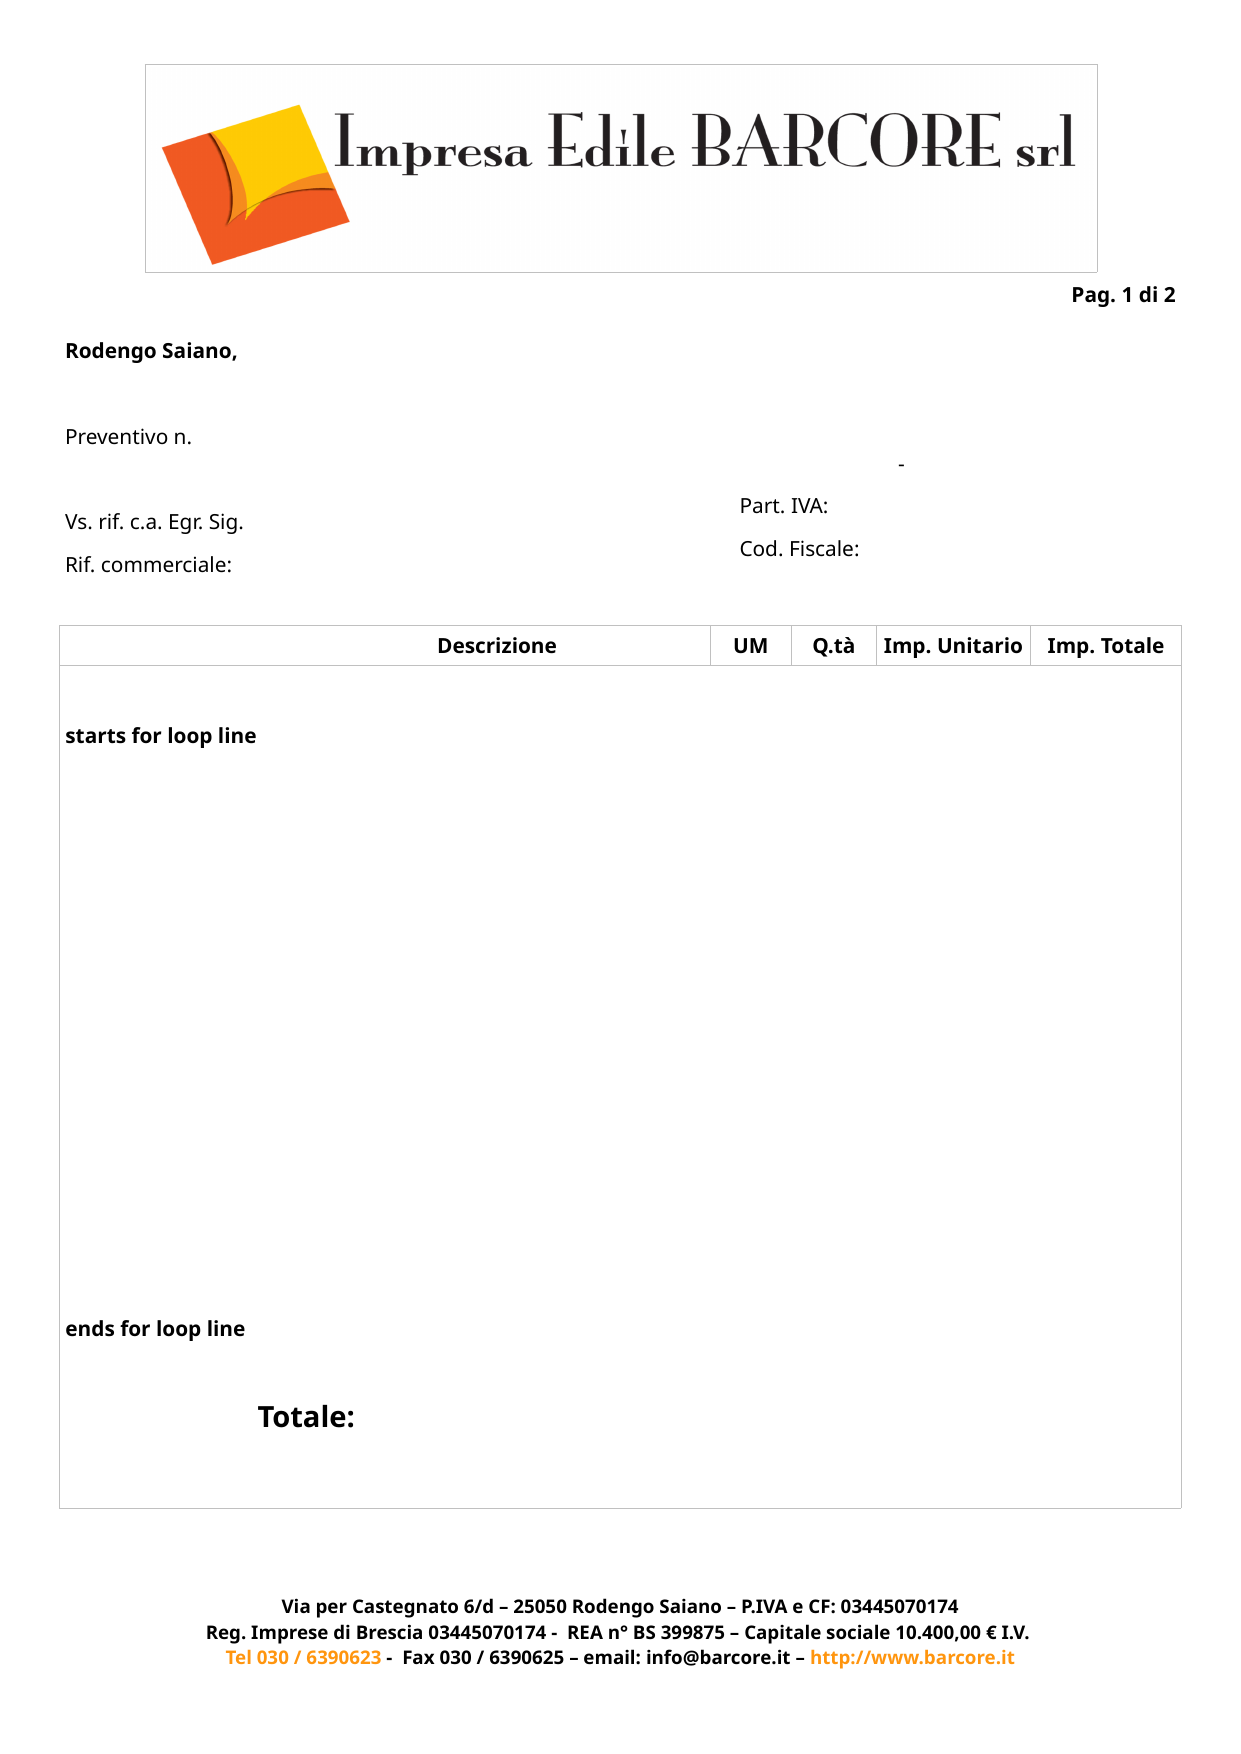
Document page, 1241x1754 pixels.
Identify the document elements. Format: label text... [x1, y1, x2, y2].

picture [147, 67, 1094, 270]
table_cell <l.product_uom.name if not l.not_in_total else ''> [712, 756, 792, 1308]
text <setLang(o.partner_id.lang or 'it_IT')> [59, 314, 1181, 331]
table_cell <set_counter('total',get_counter('total')+l.price_subtotal) if not l.not_in_total else ''><formatLang(l.price_subtotal, digits=get_digits(dp='Account'))> <o.currency_id.symbol> [1031, 756, 1180, 1308]
table_cell [710, 585, 1181, 625]
table_cell <set_counter('total',0.0)>Descrizione [60, 626, 710, 665]
table_cell <formatLang(l.price_unit, digits=get_digits(dp='Account')) if not l.not_in_total else ''> <o.currency_id.symbol if not l.not_in_total else ''> [876, 756, 1031, 1308]
table_cell <formatLang(l.product_uom_qty, digits=get_digits(dp='Account')) if not l.not_in_total else ''> [792, 756, 876, 1308]
table_cell Imp. Totale [1031, 626, 1181, 665]
table_header <o.partner_id.name> <o.partner_id.street> <o.partner_id.zip> - <o.partner_id.city> Part. IVA: <o.partner_id.fiscalcode> Cod. Fiscale: <o.partner_id.fiscalcode> [710, 331, 1181, 585]
table_cell Q.tà [792, 626, 876, 665]
table_header Rodengo Saiano, <formatLang(o.date_order, date=True) if o.date_order else ""> Preventivo n. <o.name> <"(valido fino al %s)" % formatLang(o.validity, date=True) if o.validity else ""> Vs. rif. c.a. Egr. Sig. <o.client_order_ref> Rif. commerciale: <(o.user_id and o.user_id.name) or ''> [59, 331, 710, 585]
table_cell [59, 585, 710, 625]
table_cell UM [711, 626, 791, 665]
table_cell [60, 1349, 1180, 1390]
table_cell ends for loop line [60, 1308, 1180, 1349]
table_cell Imp. Unitario [877, 626, 1030, 665]
table_cell [60, 666, 1181, 1508]
table_cell <l.name><set_counter('id', 1 + get_counter('id'))> [60, 756, 712, 1308]
table_header starts for loop line [60, 715, 1180, 756]
table_cell Totale: <formatLang(get_counter('total'), digits=get_digits(dp='Account'))> <o.currency_id.symbol> [60, 1390, 1180, 1502]
